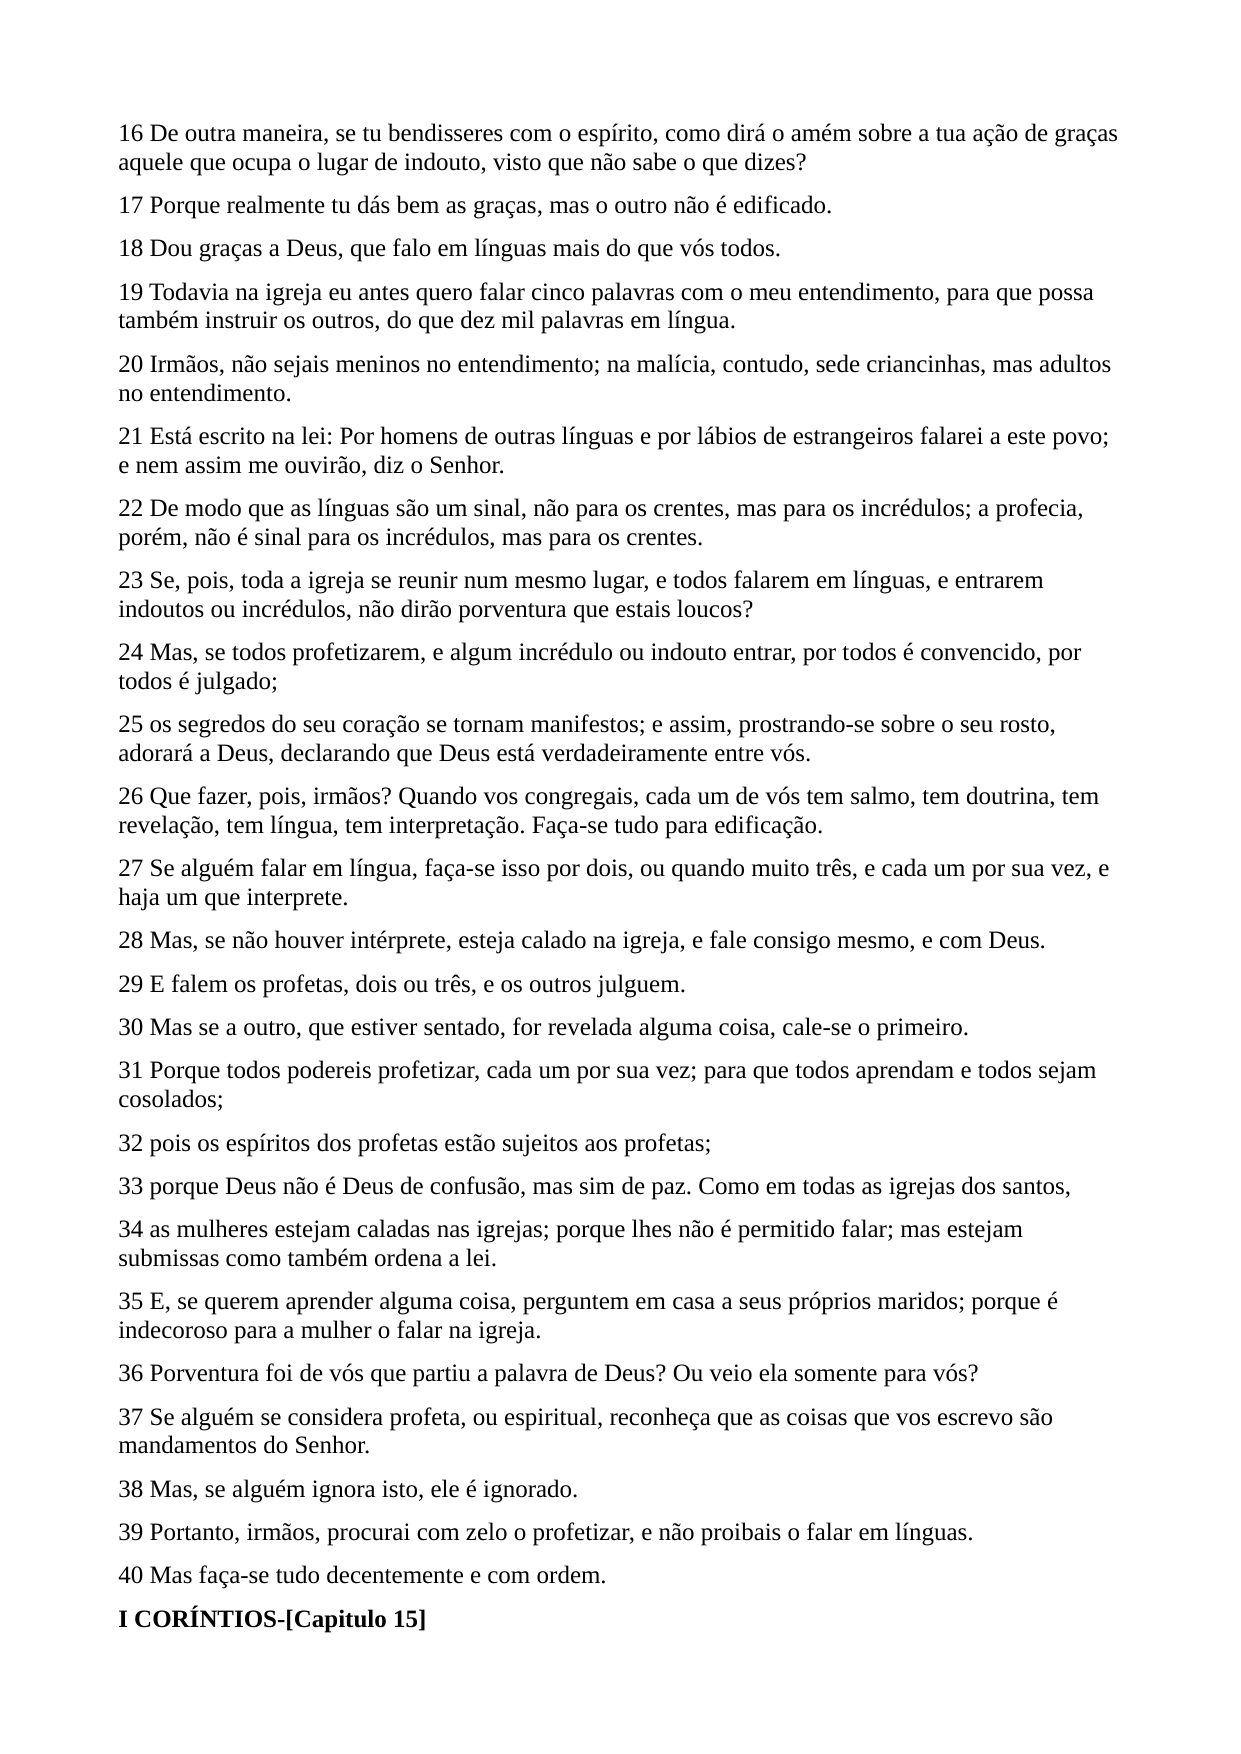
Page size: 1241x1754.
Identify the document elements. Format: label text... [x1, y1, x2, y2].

text 18 Dou graças a Deus, que falo em línguas mais do que vós todos. [118, 233, 1122, 262]
text 38 Mas, se alguém ignora isto, ele é ignorado. [118, 1474, 1122, 1503]
text 39 Portanto, irmãos, procurai com zelo o profetizar, e não proibais o falar em línguas. [118, 1517, 1122, 1546]
text 25 os segredos do seu coração se tornam manifestos; e assim, prostrando-se sobre o seu rosto, adorará a Deus, declarando que Deus está verdadeiramente entre vós. [118, 709, 1122, 767]
text 35 E, se querem aprender alguma coisa, perguntem em casa a seus próprios maridos; porque é indecoroso para a mulher o falar na igreja. [118, 1286, 1122, 1344]
text 31 Porque todos podereis profetizar, cada um por sua vez; para que todos aprendam e todos sejam cosolados; [118, 1056, 1122, 1113]
text 30 Mas se a outro, que estiver sentado, for revelada alguma coisa, cale-se o primeiro. [118, 1012, 1122, 1041]
text 20 Irmãos, não sejais meninos no entendimento; na malícia, contudo, sede criancinhas, mas adultos no entendimento. [118, 349, 1122, 406]
text 22 De modo que as línguas são um sinal, não para os crentes, mas para os incrédulos; a profecia, porém, não é sinal para os incrédulos, mas para os crentes. [118, 493, 1122, 551]
text 34 as mulheres estejam caladas nas igrejas; porque lhes não é permitido falar; mas estejam submissas como também ordena a lei. [118, 1214, 1122, 1272]
text 37 Se alguém se considera profeta, ou espiritual, reconheça que as coisas que vos escrevo são mandamentos do Senhor. [118, 1402, 1122, 1459]
text 17 Porque realmente tu dás bem as graças, mas o outro não é edificado. [118, 190, 1122, 219]
text 29 E falem os profetas, dois ou três, e os outros julguem. [118, 969, 1122, 998]
text 27 Se alguém falar em língua, faça-se isso por dois, ou quando muito três, e cada um por sua vez, e haja um que interprete. [118, 853, 1122, 911]
text 40 Mas faça-se tudo decentemente e com ordem. [118, 1561, 1122, 1589]
text 36 Porventura foi de vós que partiu a palavra de Deus? Ou veio ela somente para vós? [118, 1358, 1122, 1387]
text 16 De outra maneira, se tu bendisseres com o espírito, como dirá o amém sobre a tua ação de graças aquele que ocupa o lugar de indouto, visto que não sabe o que dizes? [118, 118, 1122, 176]
text 24 Mas, se todos profetizarem, e algum incrédulo ou indouto entrar, por todos é convencido, por todos é julgado; [118, 637, 1122, 695]
text 19 Todavia na igreja eu antes quero falar cinco palavras com o meu entendimento, para que possa também instruir os outros, do que dez mil palavras em língua. [118, 277, 1122, 334]
text 23 Se, pois, toda a igreja se reunir num mesmo lugar, e todos falarem em línguas, e entrarem indoutos ou incrédulos, não dirão porventura que estais loucos? [118, 565, 1122, 623]
text I CORÍNTIOS-[Capitulo 15] [118, 1604, 1122, 1633]
text 32 pois os espíritos dos profetas estão sujeitos aos profetas; [118, 1128, 1122, 1156]
text 28 Mas, se não houver intérprete, esteja calado na igreja, e fale consigo mesmo, e com Deus. [118, 926, 1122, 954]
text 26 Que fazer, pois, irmãos? Quando vos congregais, cada um de vós tem salmo, tem doutrina, tem revelação, tem língua, tem interpretação. Faça-se tudo para edificação. [118, 781, 1122, 839]
text 21 Está escrito na lei: Por homens de outras línguas e por lábios de estrangeiros falarei a este povo; e nem assim me ouvirão, diz o Senhor. [118, 421, 1122, 478]
text 33 porque Deus não é Deus de confusão, mas sim de paz. Como em todas as igrejas dos santos, [118, 1171, 1122, 1200]
